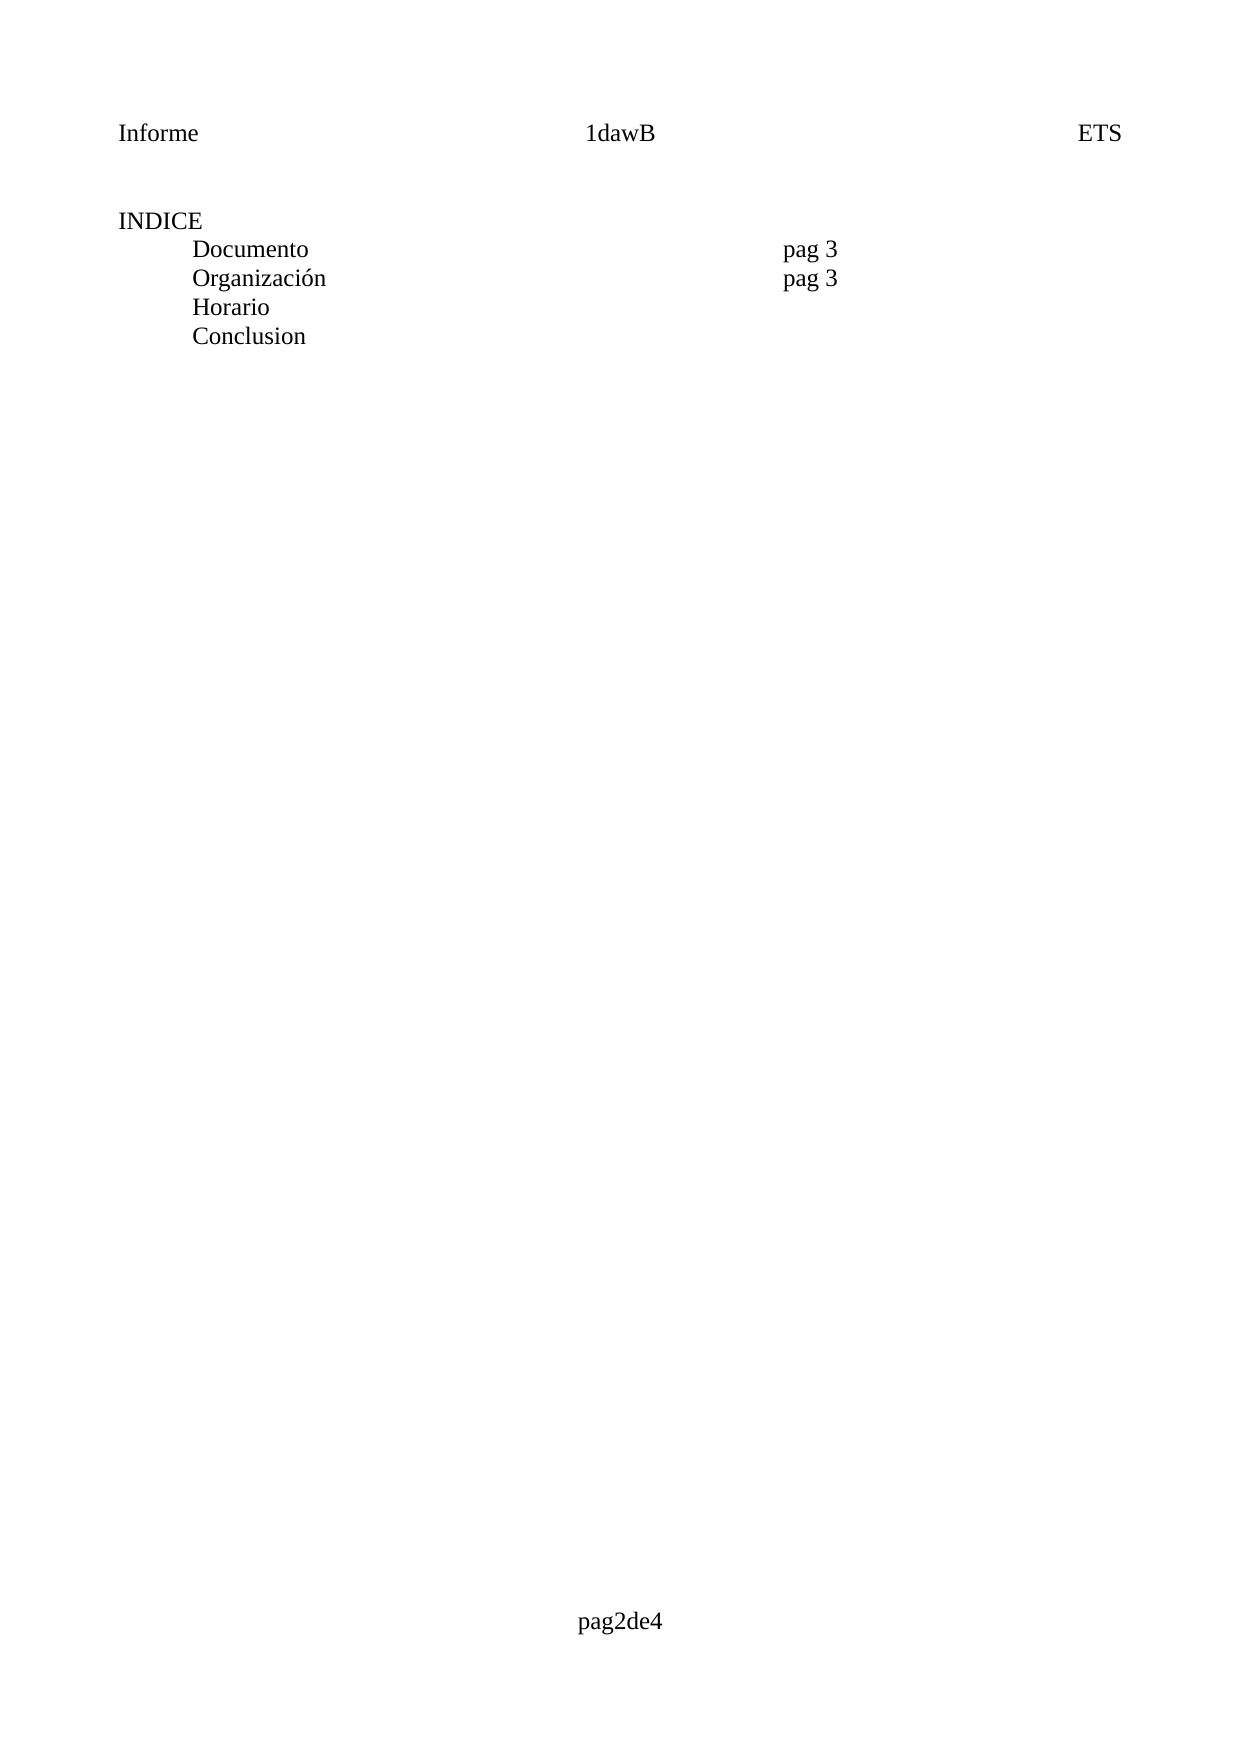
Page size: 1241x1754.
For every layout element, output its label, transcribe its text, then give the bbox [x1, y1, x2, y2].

text Documento pag 3 [118, 234, 1122, 263]
text Horario [118, 292, 1122, 321]
text Organización pag 3 [118, 263, 1122, 292]
text INDICE [118, 206, 1122, 234]
text Conclusion [118, 321, 1122, 349]
